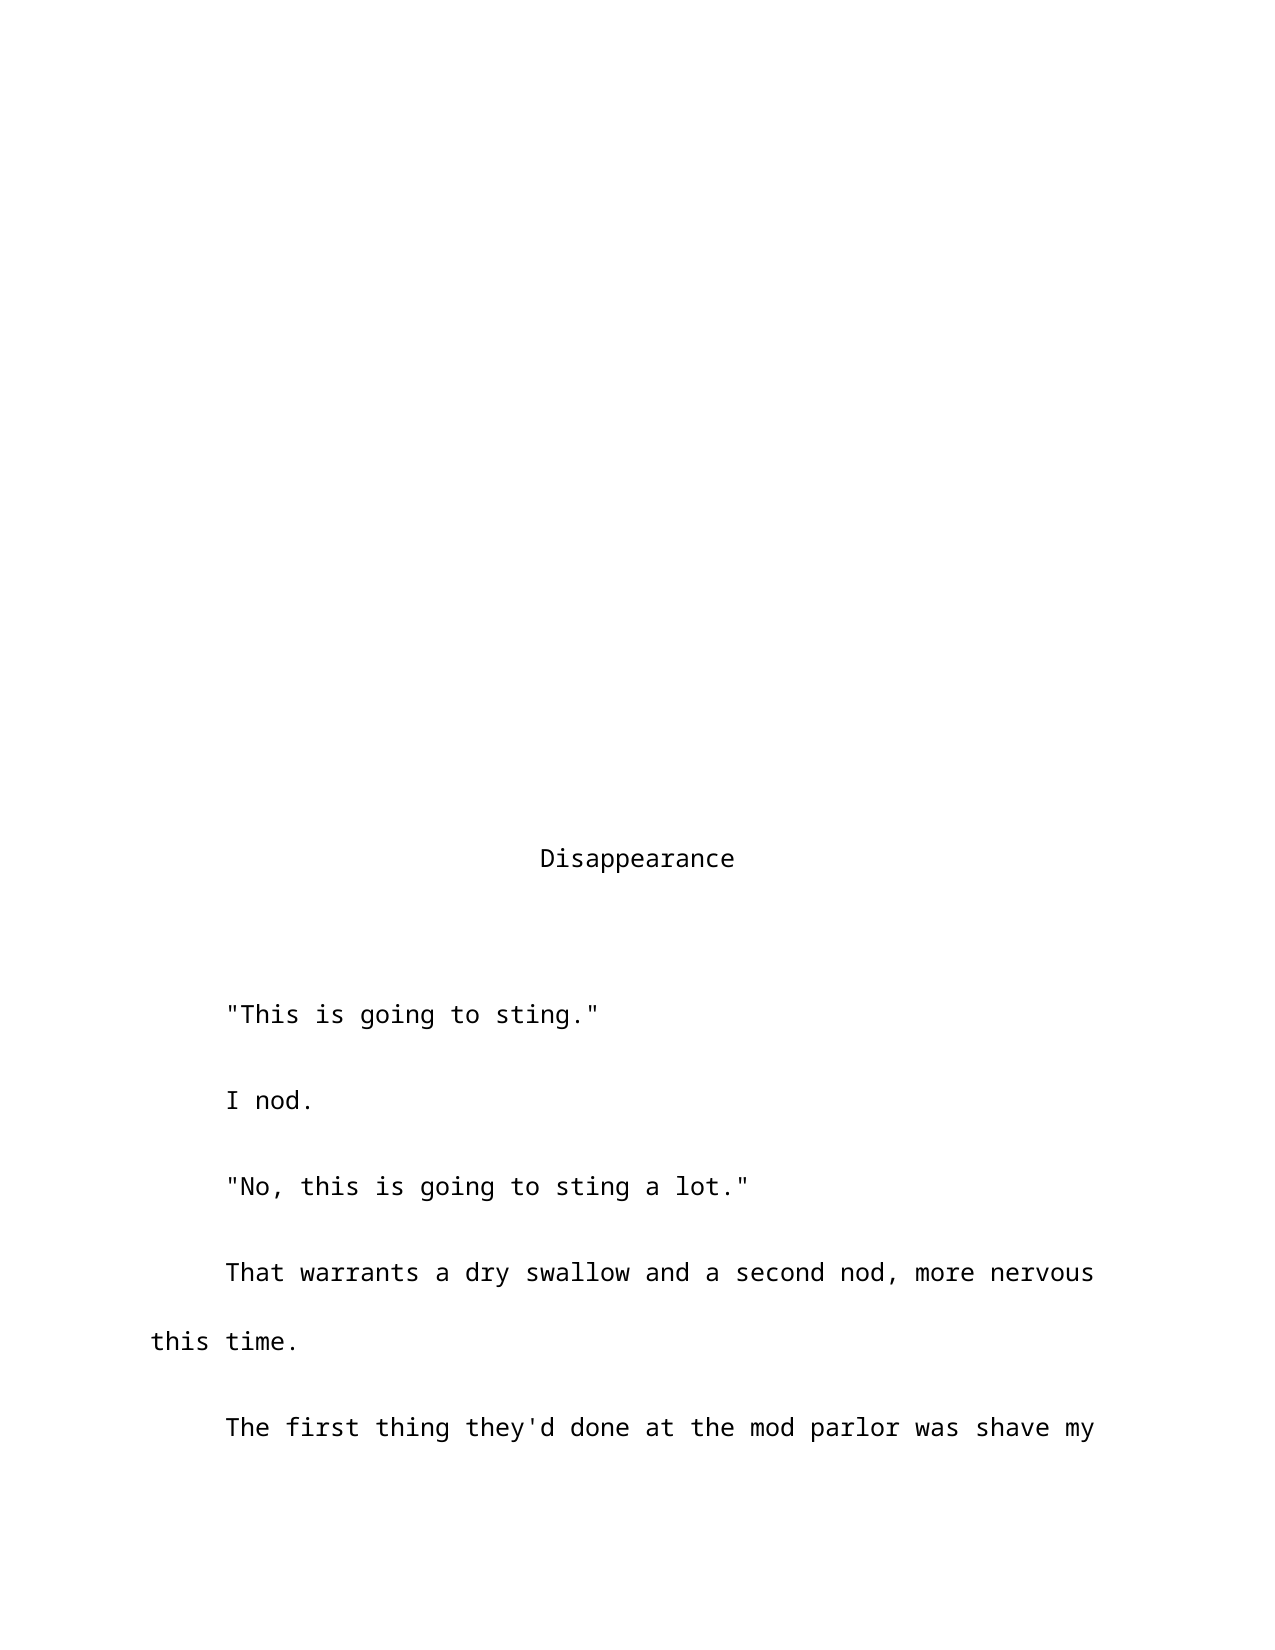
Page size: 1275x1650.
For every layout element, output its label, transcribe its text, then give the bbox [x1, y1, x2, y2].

text I nod. [150, 1083, 1125, 1117]
text The first thing they'd done at the mod parlor was shave my [150, 1409, 1125, 1443]
text That warrants a dry swallow and a second nod, more nervous this time. [150, 1255, 1125, 1357]
text "No, this is going to sting a lot." [150, 1169, 1125, 1203]
text Disappearance [150, 841, 1125, 875]
text "This is going to sting." [150, 997, 1125, 1031]
